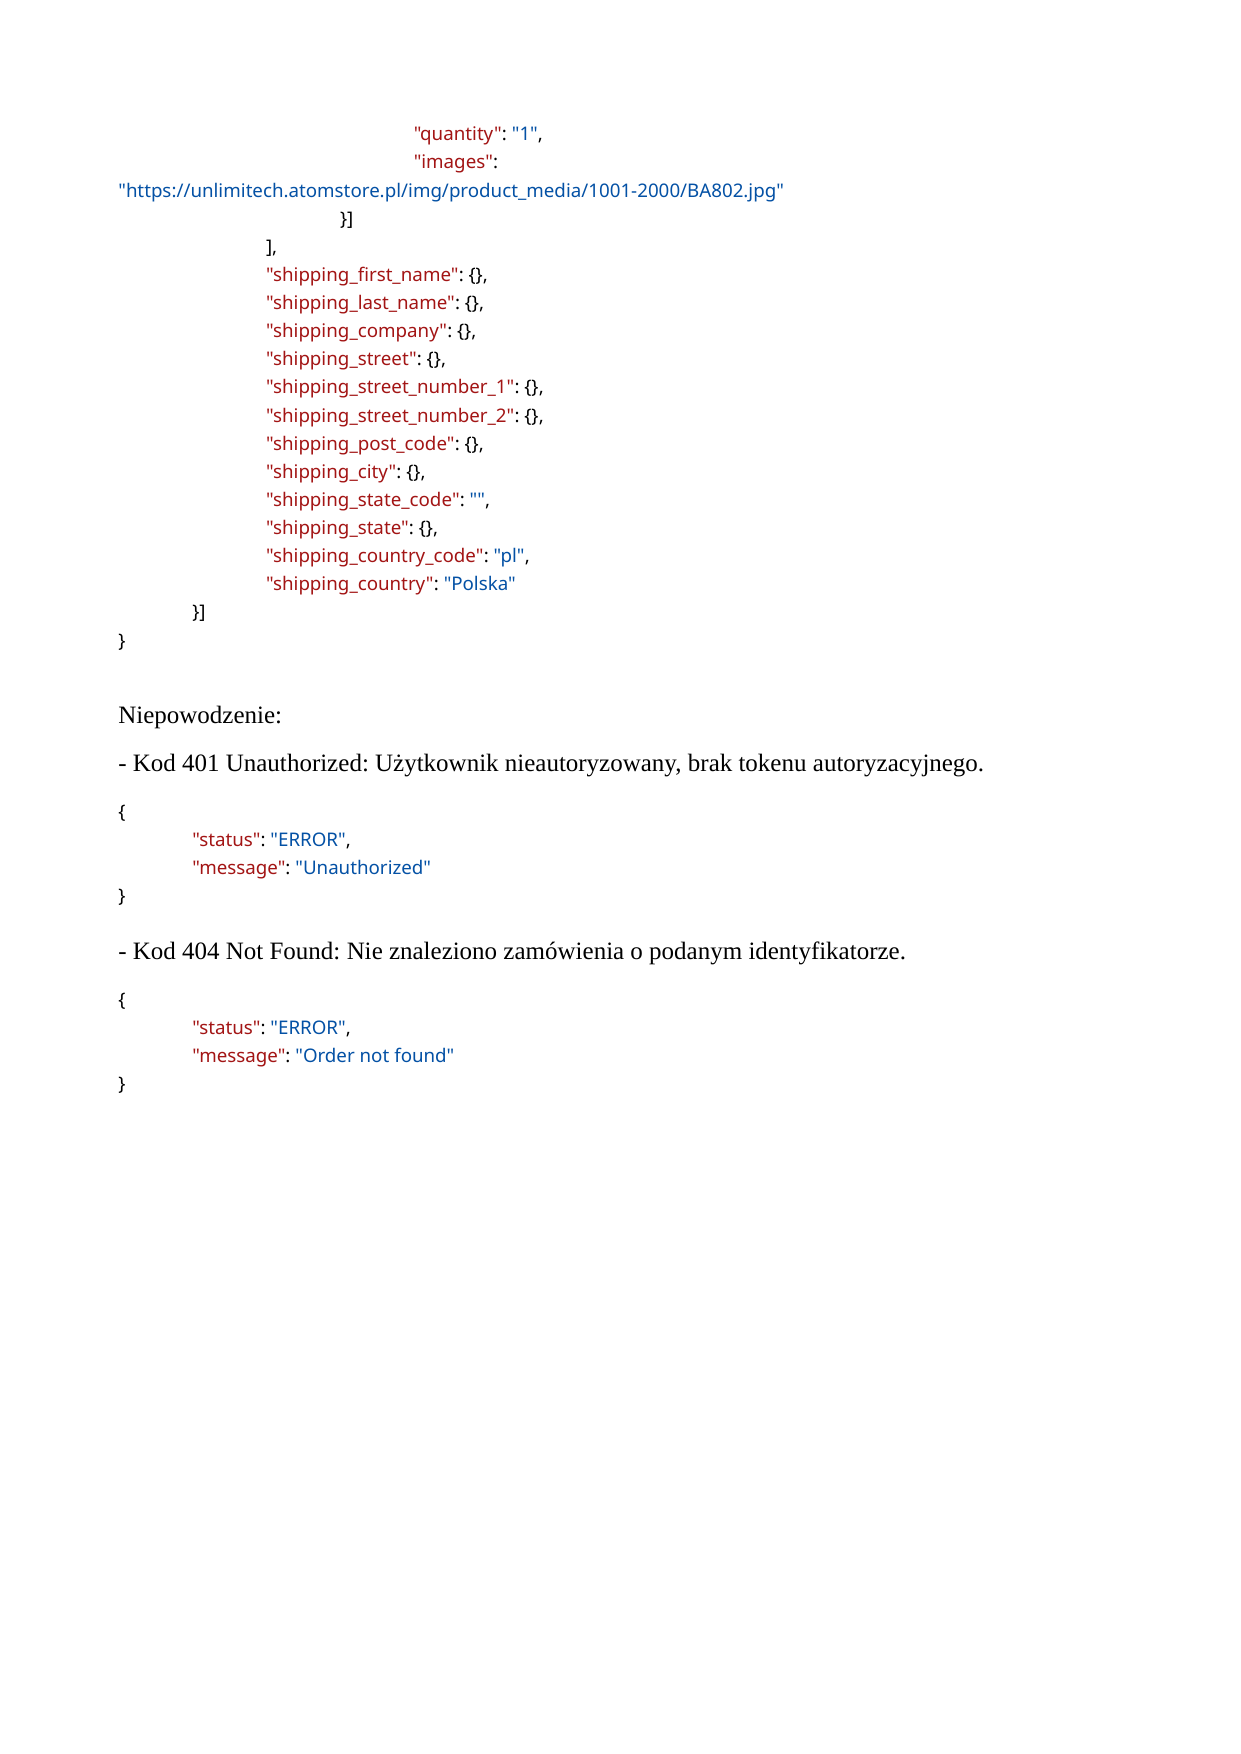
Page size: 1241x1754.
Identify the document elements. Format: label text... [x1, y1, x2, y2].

text "status": "ERROR", [118, 1012, 1122, 1040]
text } [118, 1068, 1122, 1096]
text } [118, 624, 1122, 652]
text "message": "Order not found" [118, 1040, 1122, 1068]
text "shipping_post_code": {}, [118, 427, 1122, 456]
text "shipping_state_code": "", [118, 484, 1122, 512]
text "message": "Unauthorized" [118, 852, 1122, 880]
text "quantity": "1", [118, 118, 1122, 146]
text - Kod 401 Unauthorized: Użytkownik nieautoryzowany, brak tokenu autoryzacyjnego. [118, 748, 1122, 776]
text - Kod 404 Not Found: Nie znaleziono zamówienia o podanym identyfikatorze. [118, 936, 1122, 965]
text { [118, 795, 1122, 823]
text "shipping_street": {}, [118, 343, 1122, 371]
text "images": "https://unlimitech.atomstore.pl/img/product_media/1001-2000/BA802.jpg" [118, 146, 1122, 202]
text Niepowodzenie: [118, 700, 1122, 729]
text "shipping_city": {}, [118, 456, 1122, 484]
text "shipping_country_code": "pl", [118, 540, 1122, 568]
text "shipping_first_name": {}, [118, 259, 1122, 287]
text "shipping_state": {}, [118, 512, 1122, 540]
text } [118, 880, 1122, 908]
text { [118, 983, 1122, 1012]
text "shipping_country": "Polska" [118, 568, 1122, 596]
text "shipping_company": {}, [118, 315, 1122, 343]
text "status": "ERROR", [118, 823, 1122, 852]
text "shipping_last_name": {}, [118, 287, 1122, 315]
text "shipping_street_number_2": {}, [118, 399, 1122, 427]
text }] [118, 596, 1122, 624]
text ], [118, 231, 1122, 259]
text }] [118, 202, 1122, 231]
text "shipping_street_number_1": {}, [118, 371, 1122, 399]
